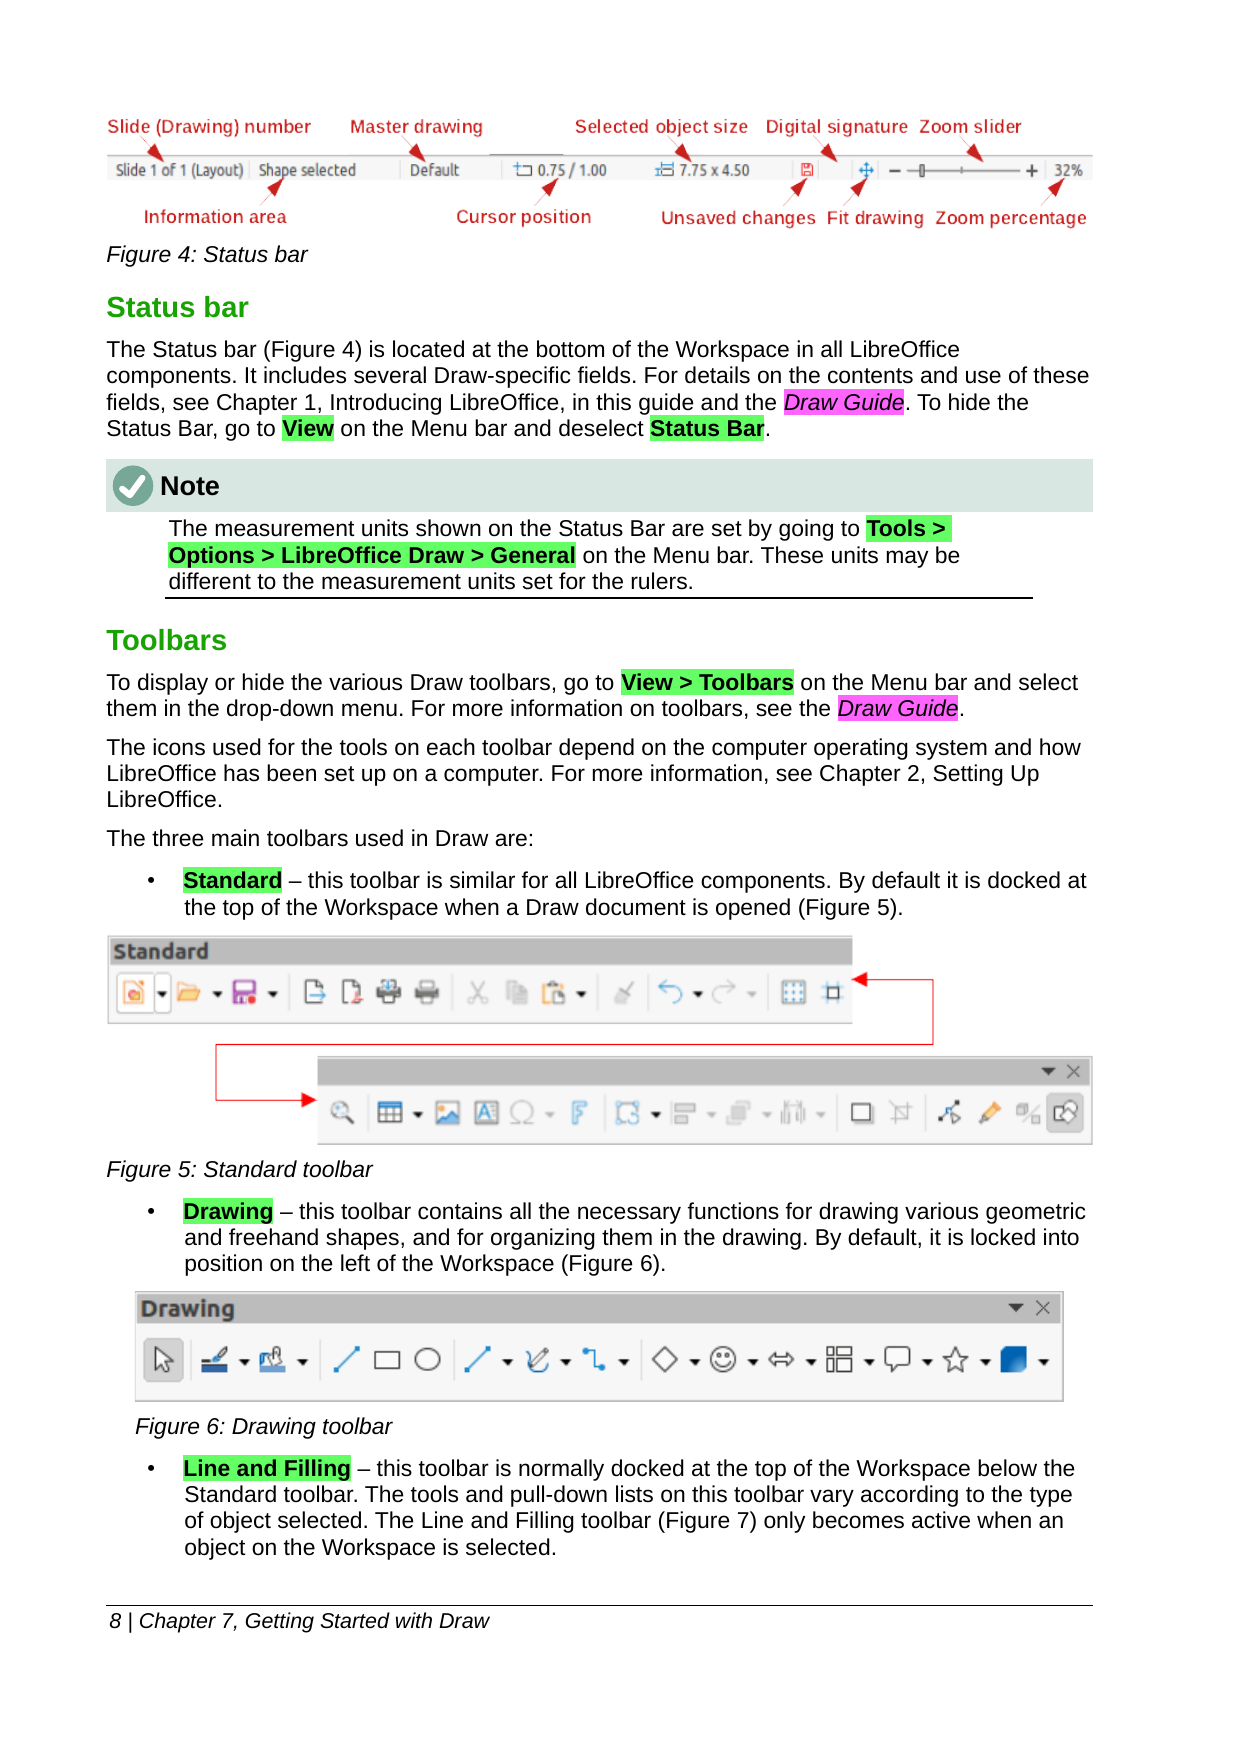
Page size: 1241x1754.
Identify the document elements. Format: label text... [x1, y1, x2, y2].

list Drawing – this toolbar contains all the necessary functions for drawing various geometric and freehand shapes, and for organizing them in the drawing. By default, it is locked into position on the left of the Workspace (Figure 6). [144, 1195, 1093, 1280]
list Line and Filling – this toolbar is normally docked at the top of the Workspace below the Standard toolbar. The tools and pull-down lists on this toolbar vary according to the type of object selected. The Line and Filling toolbar (Figure 7) only becomes active when an object on the Workspace is selected. [144, 1452, 1093, 1563]
subtitle Toolbars [106, 623, 1093, 657]
picture [106, 934, 1093, 1145]
text Figure 5: Standard toolbar [106, 1156, 1093, 1183]
text To display or hide the various Draw toolbars, go to View > Toolbars on the Menu bar and select them in the drop-down menu. For more information on toolbars, see the Draw Guide. [106, 668, 1093, 721]
text The measurement units shown on the Status Bar are set by going to Tools > Options > LibreOffice Draw > General on the Menu bar. These units may be different to the measurement units set for the rulers. [165, 512, 1033, 597]
picture [134, 1291, 1064, 1402]
text The icons used for the tools on each toolbar depend on the computer operating system and how LibreOffice has been set up on a computer. For more information, see Chapter 2, Setting Up LibreOffice. [106, 734, 1093, 813]
text Figure 4: Status bar [106, 241, 1093, 267]
text The three main toolbars used in Draw are: [106, 825, 1093, 852]
subtitle Note [106, 459, 1093, 512]
subtitle Status bar [106, 291, 1093, 324]
picture [106, 118, 1093, 229]
text Figure 6: Drawing toolbar [135, 1413, 1064, 1440]
text The Status bar (Figure 4) is located at the bottom of the Workspace in all LibreOffice components. It includes several Draw-specific fields. For details on the contents and use of these fields, see Chapter 1, Introducing LibreOffice, in this guide and the Draw Guide. To hide the Status Bar, go to View on the Menu bar and deselect Status Bar. [106, 336, 1093, 441]
list Standard – this toolbar is similar for all LibreOffice components. By default it is docked at the top of the Workspace when a Draw document is opened (Figure 5). [144, 864, 1093, 923]
